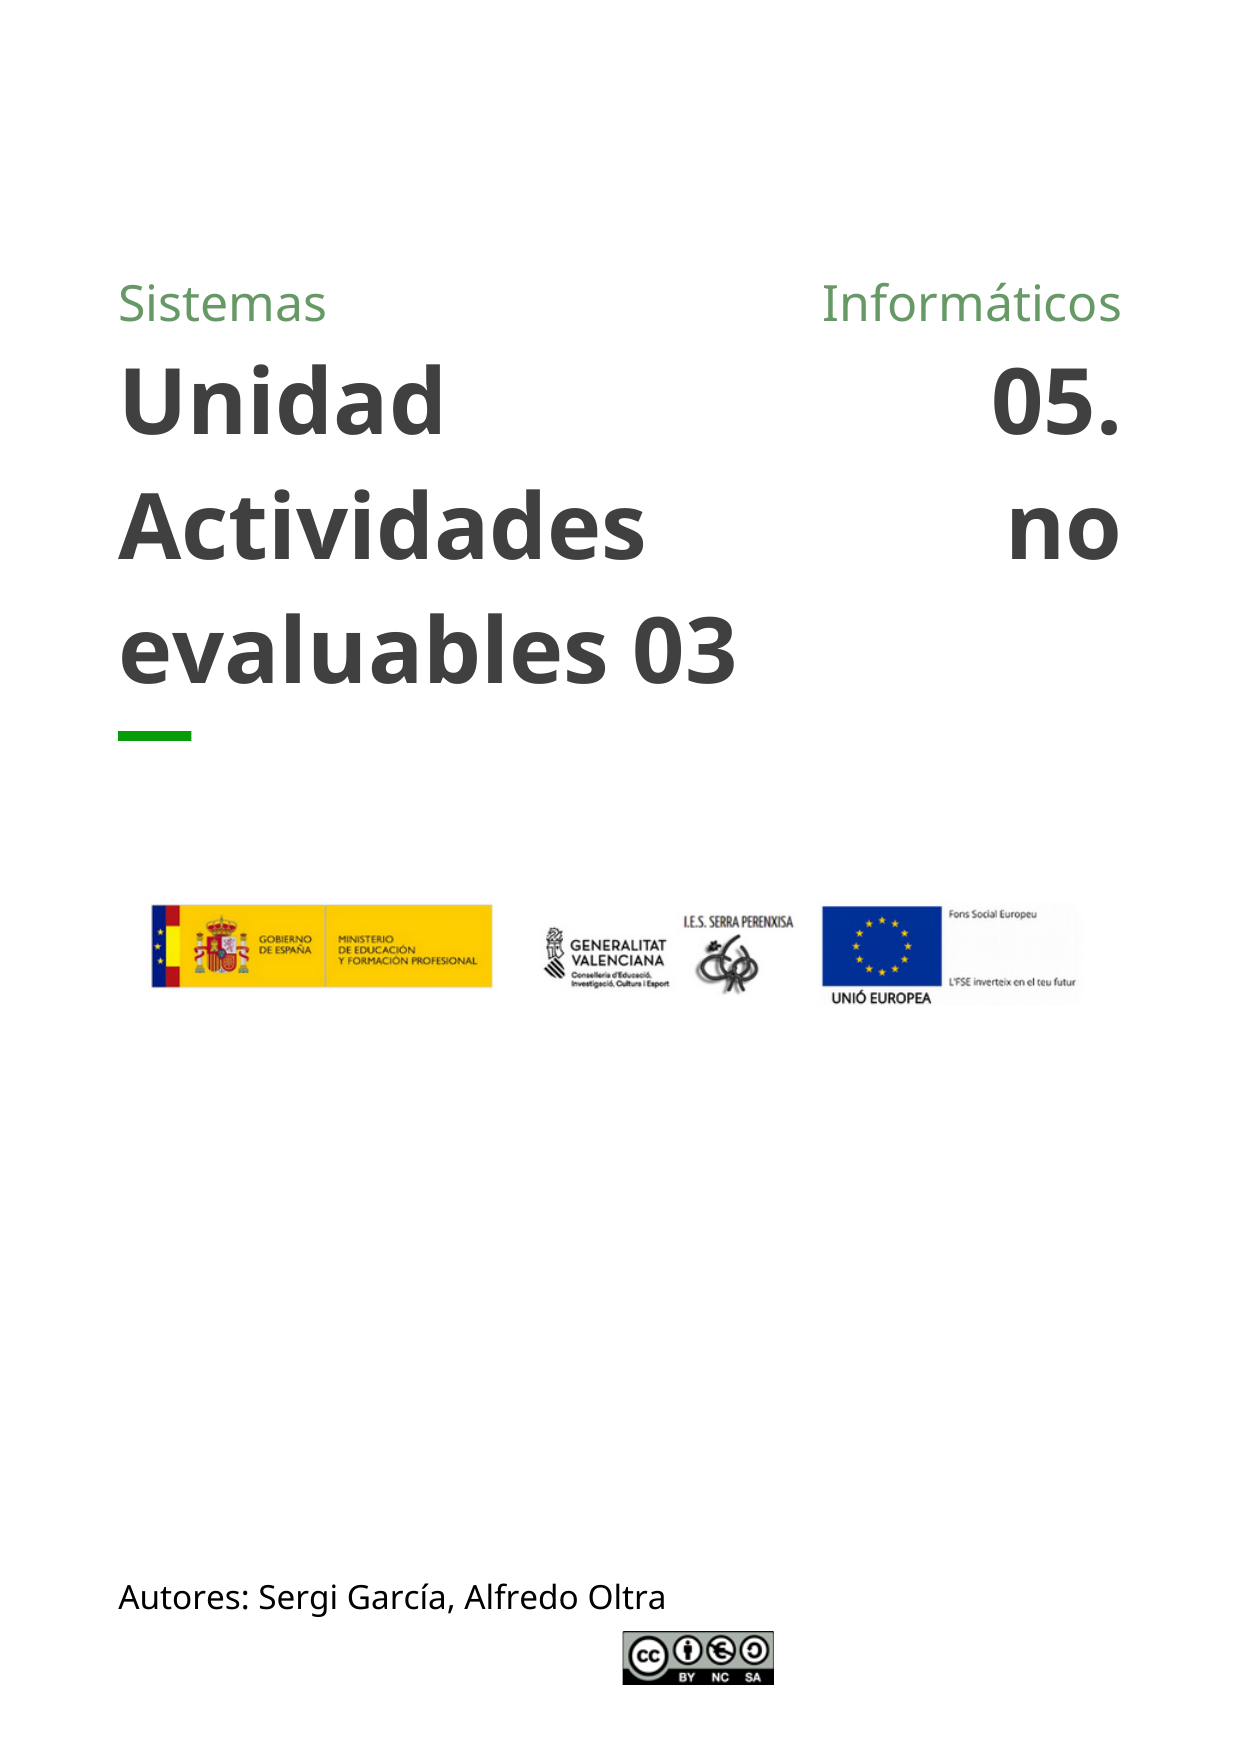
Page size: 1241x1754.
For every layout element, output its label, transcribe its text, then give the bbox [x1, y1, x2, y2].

picture [118, 731, 192, 741]
title Sistemas Informáticos Unidad 05. Actividades no evaluables 03 [118, 268, 1122, 711]
picture [622, 1631, 774, 1685]
picture [118, 885, 1123, 1005]
text Autores: Sergi García, Alfredo Oltra [118, 1574, 1122, 1619]
